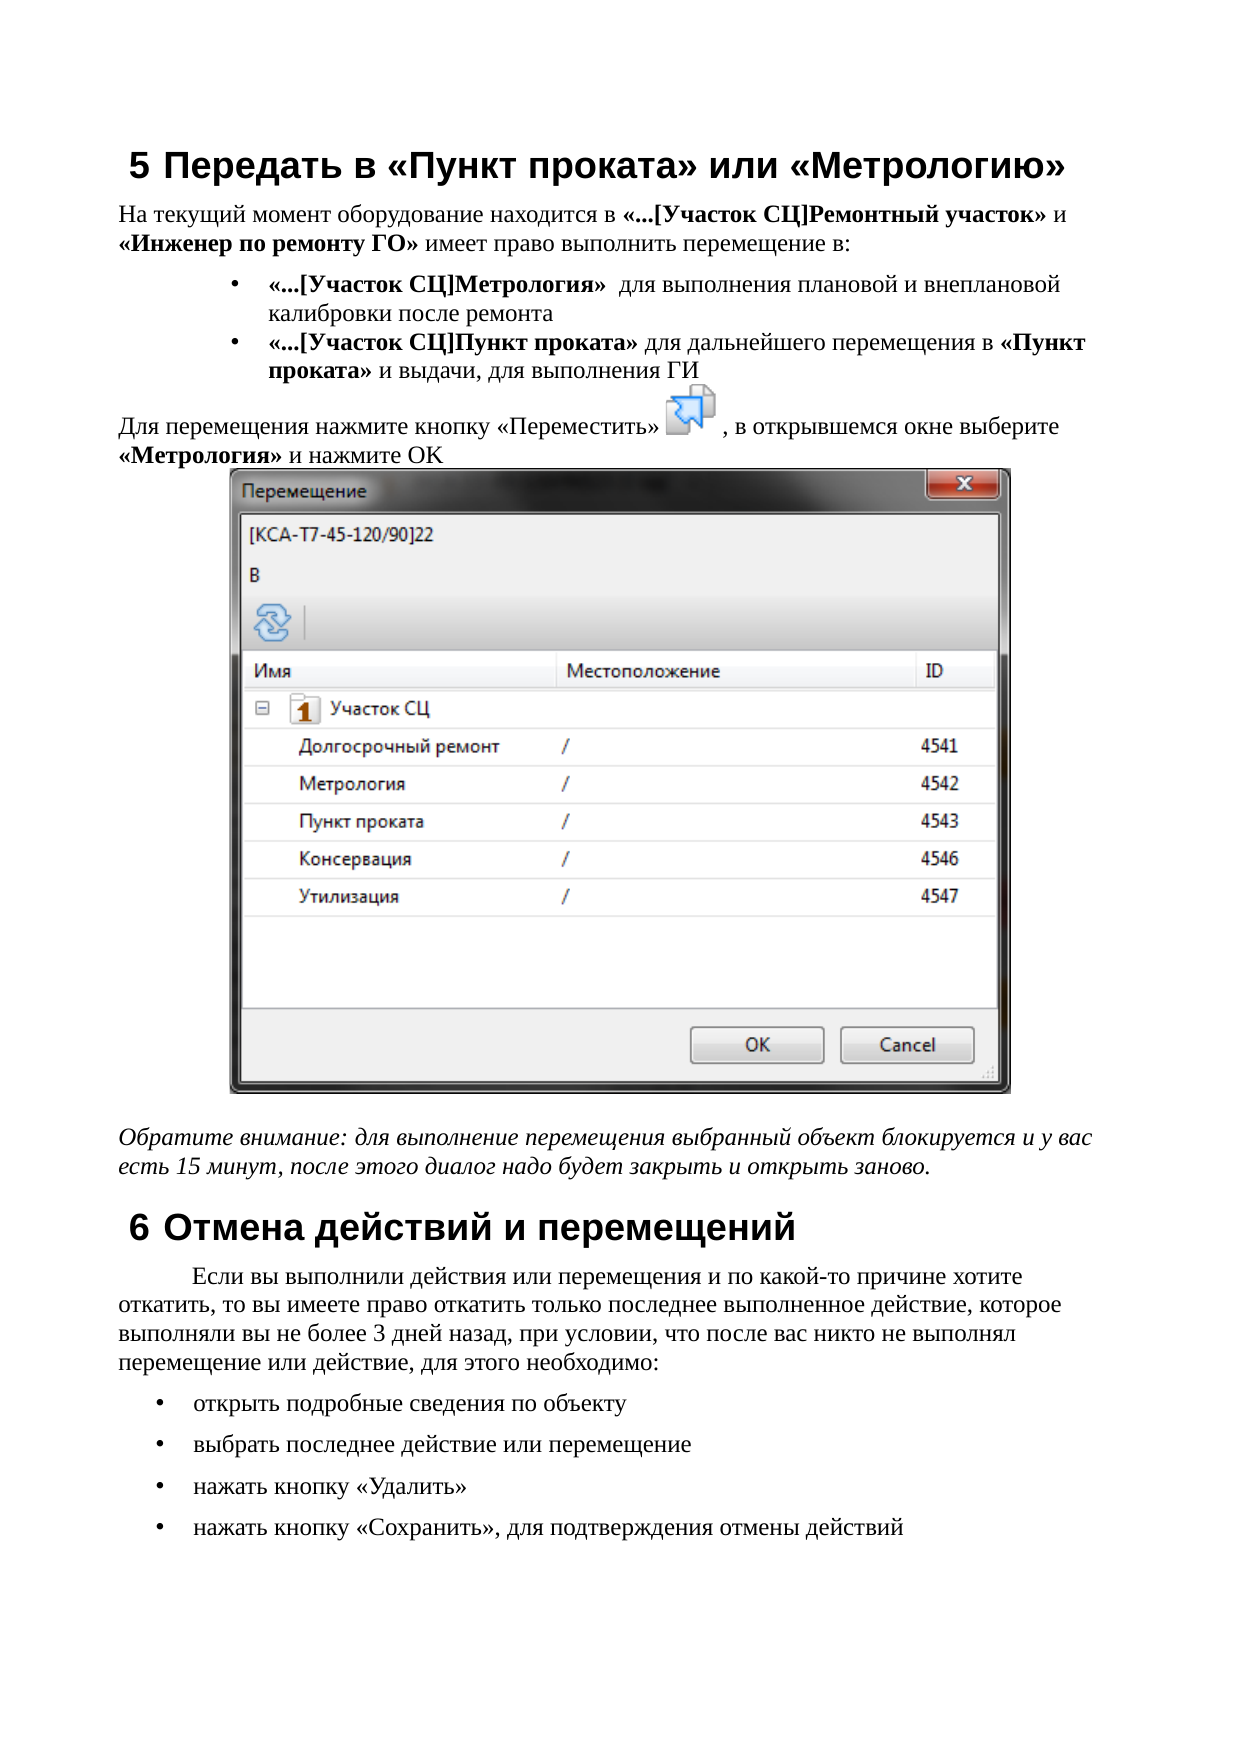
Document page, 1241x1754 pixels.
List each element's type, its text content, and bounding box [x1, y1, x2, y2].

subtitle Передать в «Пункт проката» или «Метрологию» [118, 143, 1122, 187]
list «...[Участок СЦ]Пункт проката» для дальнейшего перемещения в «Пункт проката» и выдачи, для выполнения ГИ [231, 327, 1122, 384]
text Обратите внимание: для выполнение перемещения выбранный объект блокируется и у вас есть 15 минут, после этого диалог надо будет закрыть и открыть заново. [118, 1122, 1122, 1180]
picture [229, 468, 1011, 1094]
text На текущий момент оборудование находится в «...[Участок СЦ]Ремонтный участок» и «Инженер по ремонту ГО» имеет право выполнить перемещение в: [118, 199, 1122, 257]
list нажать кнопку «Сохранить», для подтверждения отмены действий [156, 1512, 1122, 1541]
list «...[Участок СЦ]Метрология» для выполнения плановой и внеплановой калибровки после ремонта [231, 269, 1122, 327]
list Для перемещения нажмите кнопку «Переместить» , в открывшемся окне выберите «Метрология» и нажмите OK [118, 384, 1122, 468]
list открыть подробные сведения по объекту [156, 1388, 1122, 1417]
text Если вы выполнили действия или перемещения и по какой-то причине хотите откатить, то вы имеете право откатить только последнее выполненное действие, которое выполняли вы не более 3 дней назад, при условии, что после вас никто не выполнял перемещение или действие, для этого необходимо: [118, 1261, 1122, 1376]
list выбрать последнее действие или перемещение [156, 1429, 1122, 1458]
subtitle Отмена действий и перемещений [118, 1205, 1122, 1248]
list нажать кнопку «Удалить» [156, 1471, 1122, 1499]
picture [665, 384, 716, 435]
